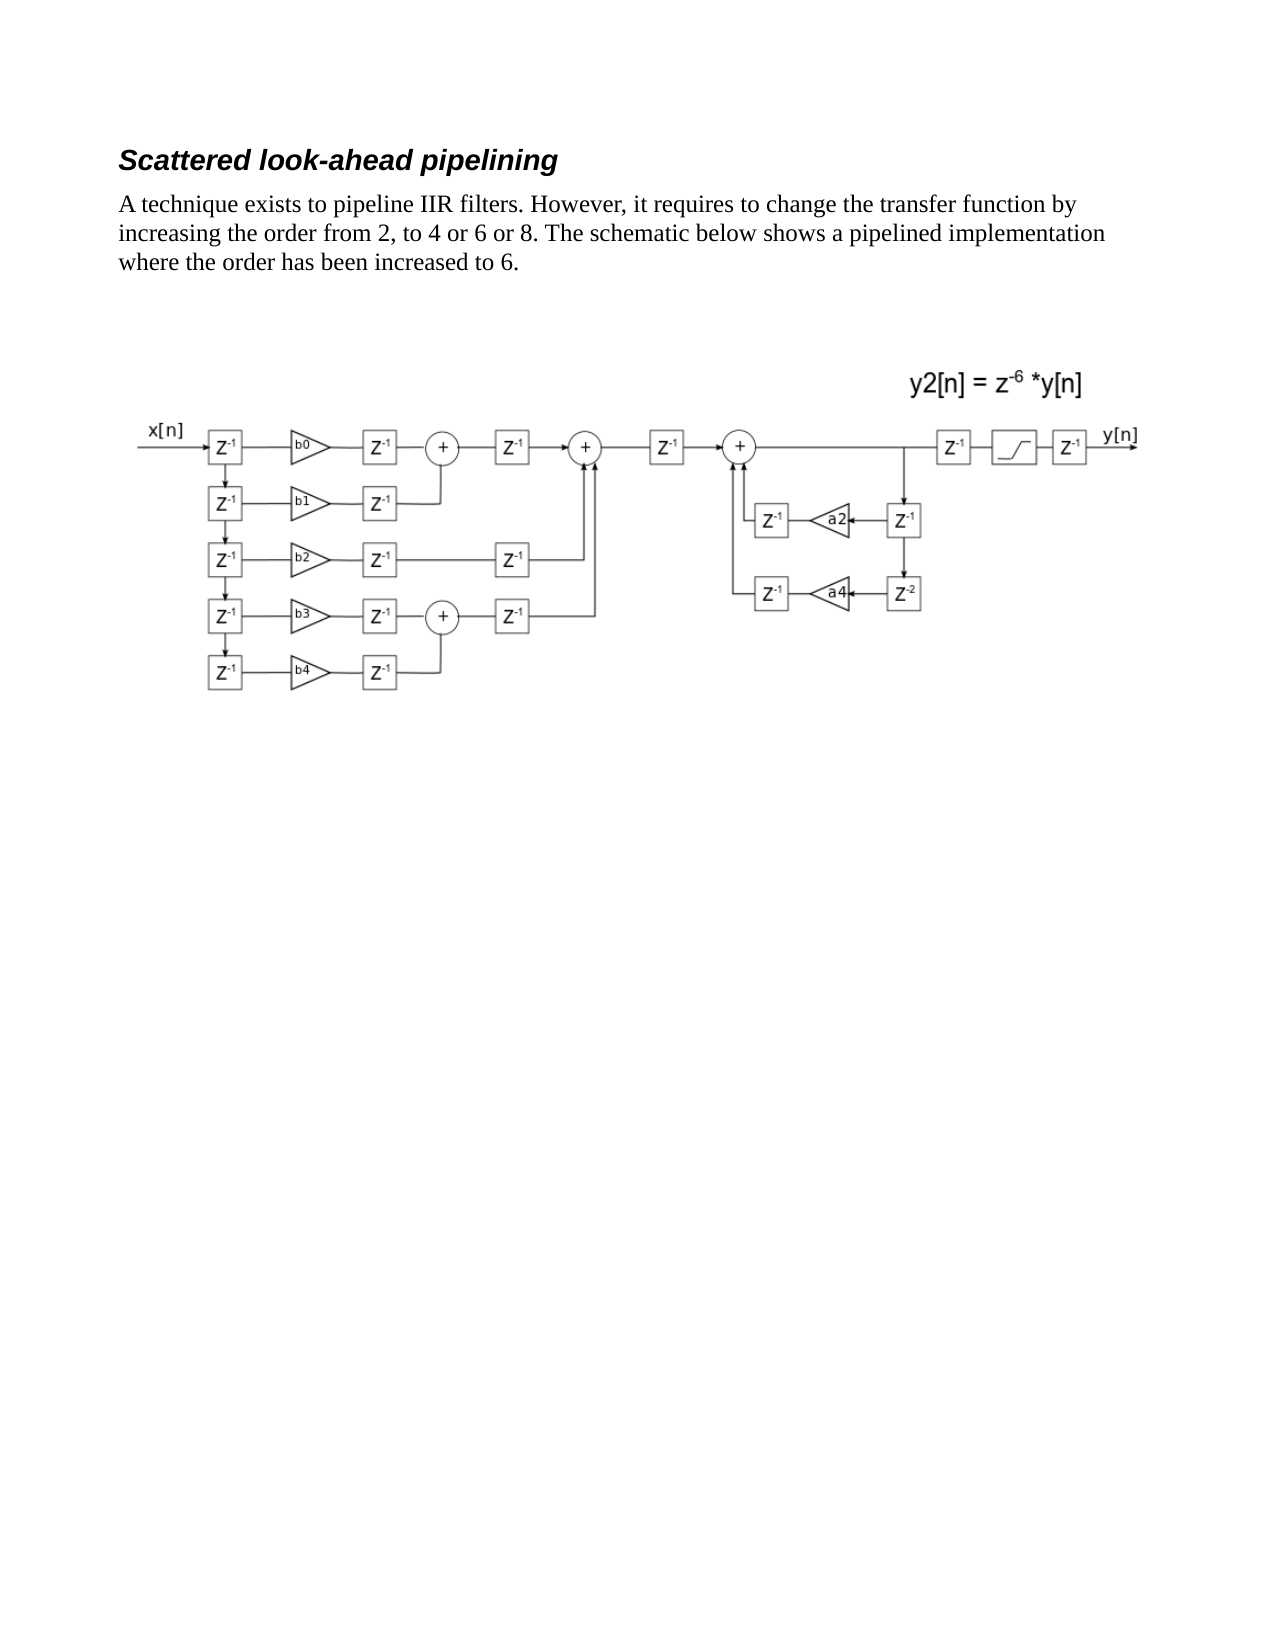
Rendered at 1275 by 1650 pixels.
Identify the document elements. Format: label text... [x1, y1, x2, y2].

subtitle Scattered look-ahead pipelining [118, 143, 1157, 177]
picture [137, 370, 1138, 691]
text A technique exists to pipeline IIR filters. However, it requires to change the transfer function by increasing the order from 2, to 4 or 6 or 8. The schematic below shows a pipelined implementation where the order has been increased to 6. [118, 189, 1157, 275]
table_header [118, 370, 1157, 719]
